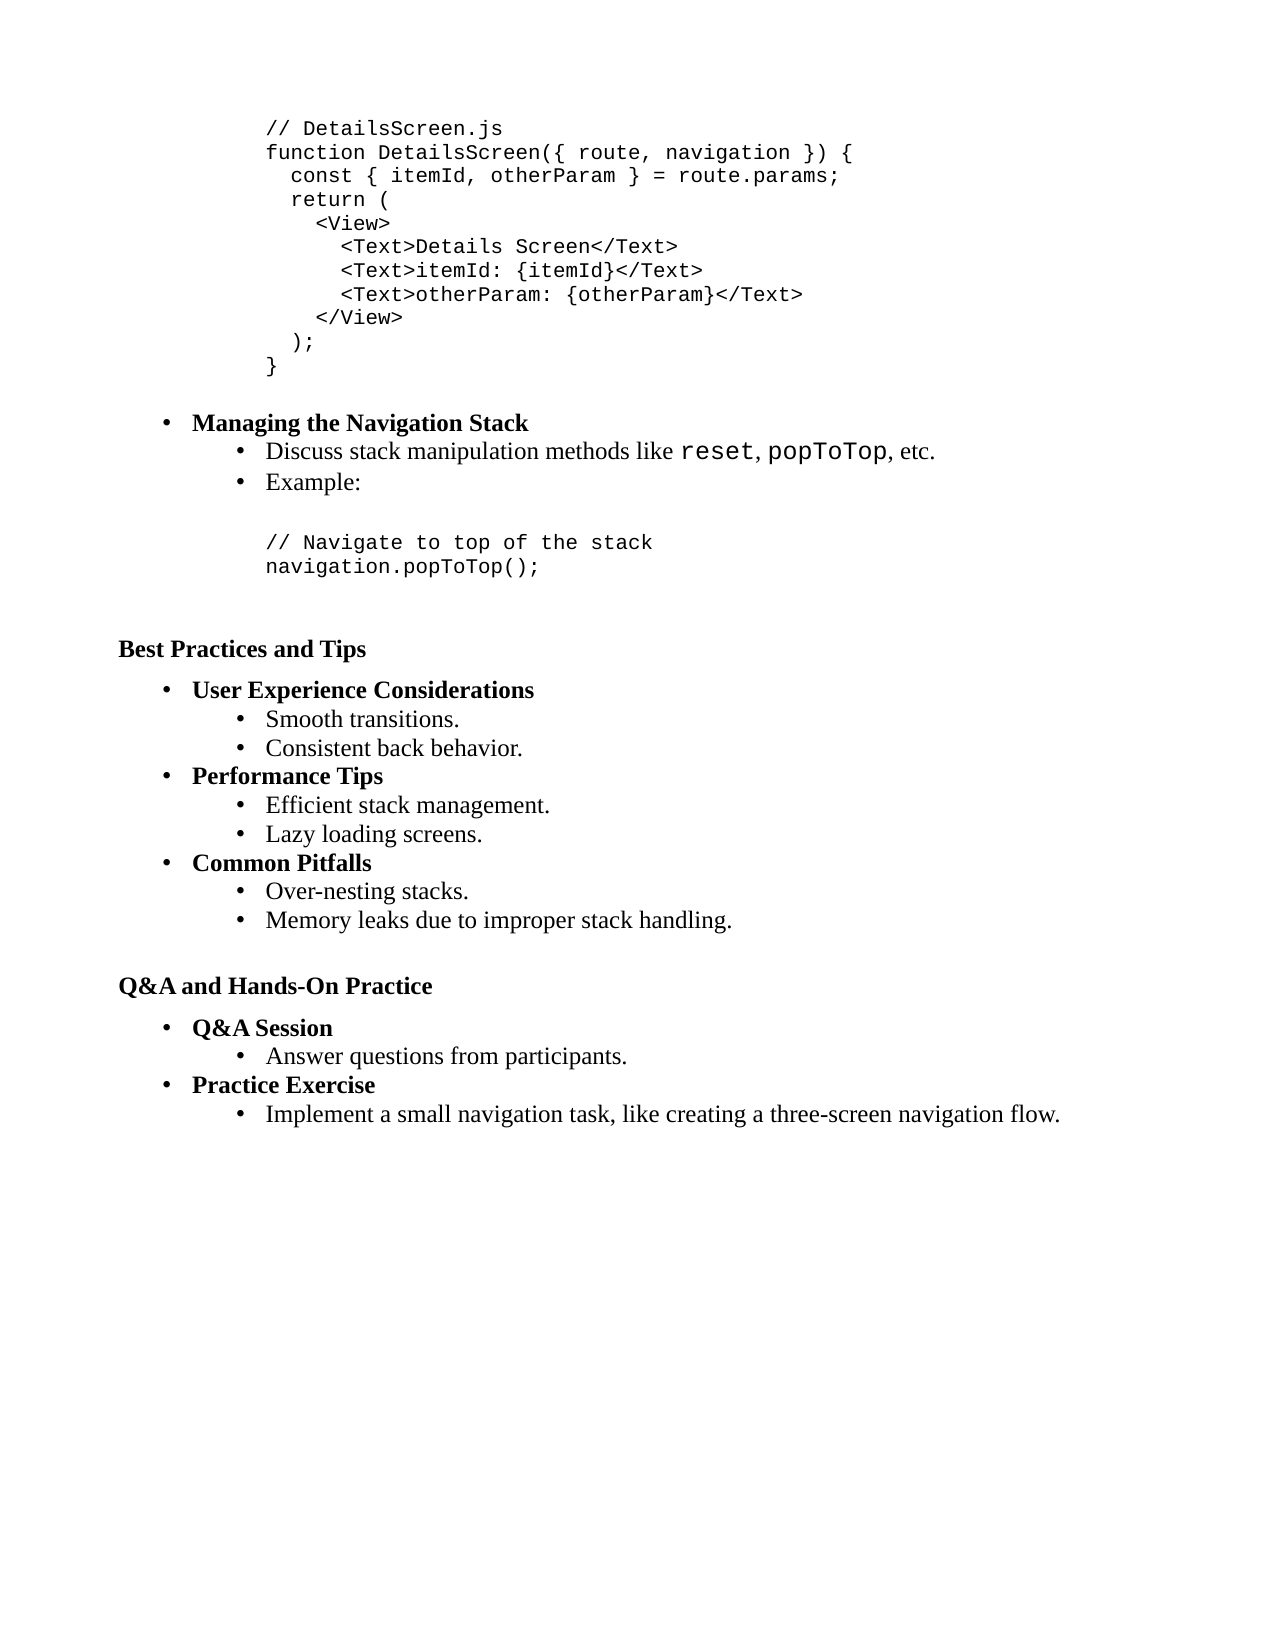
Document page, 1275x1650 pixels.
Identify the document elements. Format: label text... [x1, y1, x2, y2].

list Discuss stack manipulation methods like reset, popToTop, etc. [236, 436, 1157, 467]
list Over-nesting stacks. [236, 876, 1157, 905]
list Practice Exercise [162, 1070, 1157, 1099]
list Memory leaks due to improper stack handling. [236, 905, 1157, 934]
list ); [236, 331, 1157, 354]
list Performance Tips [162, 761, 1157, 790]
subtitle Best Practices and Tips [118, 634, 1157, 663]
list Implement a small navigation task, like creating a three-screen navigation flow. [236, 1099, 1157, 1128]
list Example: [236, 467, 1157, 496]
list Managing the Navigation Stack [162, 408, 1157, 436]
list } [236, 354, 1157, 378]
list // DetailsScreen.js [236, 118, 1157, 142]
list Q&A Session [162, 1013, 1157, 1041]
list <View> [236, 213, 1157, 236]
list </View> [236, 307, 1157, 331]
list navigation.popToTop(); [236, 556, 1157, 579]
list Common Pitfalls [162, 848, 1157, 876]
list Efficient stack management. [236, 790, 1157, 819]
list Answer questions from participants. [236, 1041, 1157, 1070]
list User Experience Considerations [162, 675, 1157, 704]
list function DetailsScreen({ route, navigation }) { [236, 142, 1157, 165]
list Smooth transitions. [236, 704, 1157, 733]
list <Text>otherParam: {otherParam}</Text> [236, 284, 1157, 307]
list <Text>Details Screen</Text> [236, 236, 1157, 260]
subtitle Q&A and Hands-On Practice [118, 971, 1157, 1000]
list // Navigate to top of the stack [236, 532, 1157, 556]
list const { itemId, otherParam } = route.params; [236, 165, 1157, 189]
list Lazy loading screens. [236, 819, 1157, 848]
list <Text>itemId: {itemId}</Text> [236, 260, 1157, 284]
list Consistent back behavior. [236, 733, 1157, 761]
list return ( [236, 189, 1157, 213]
